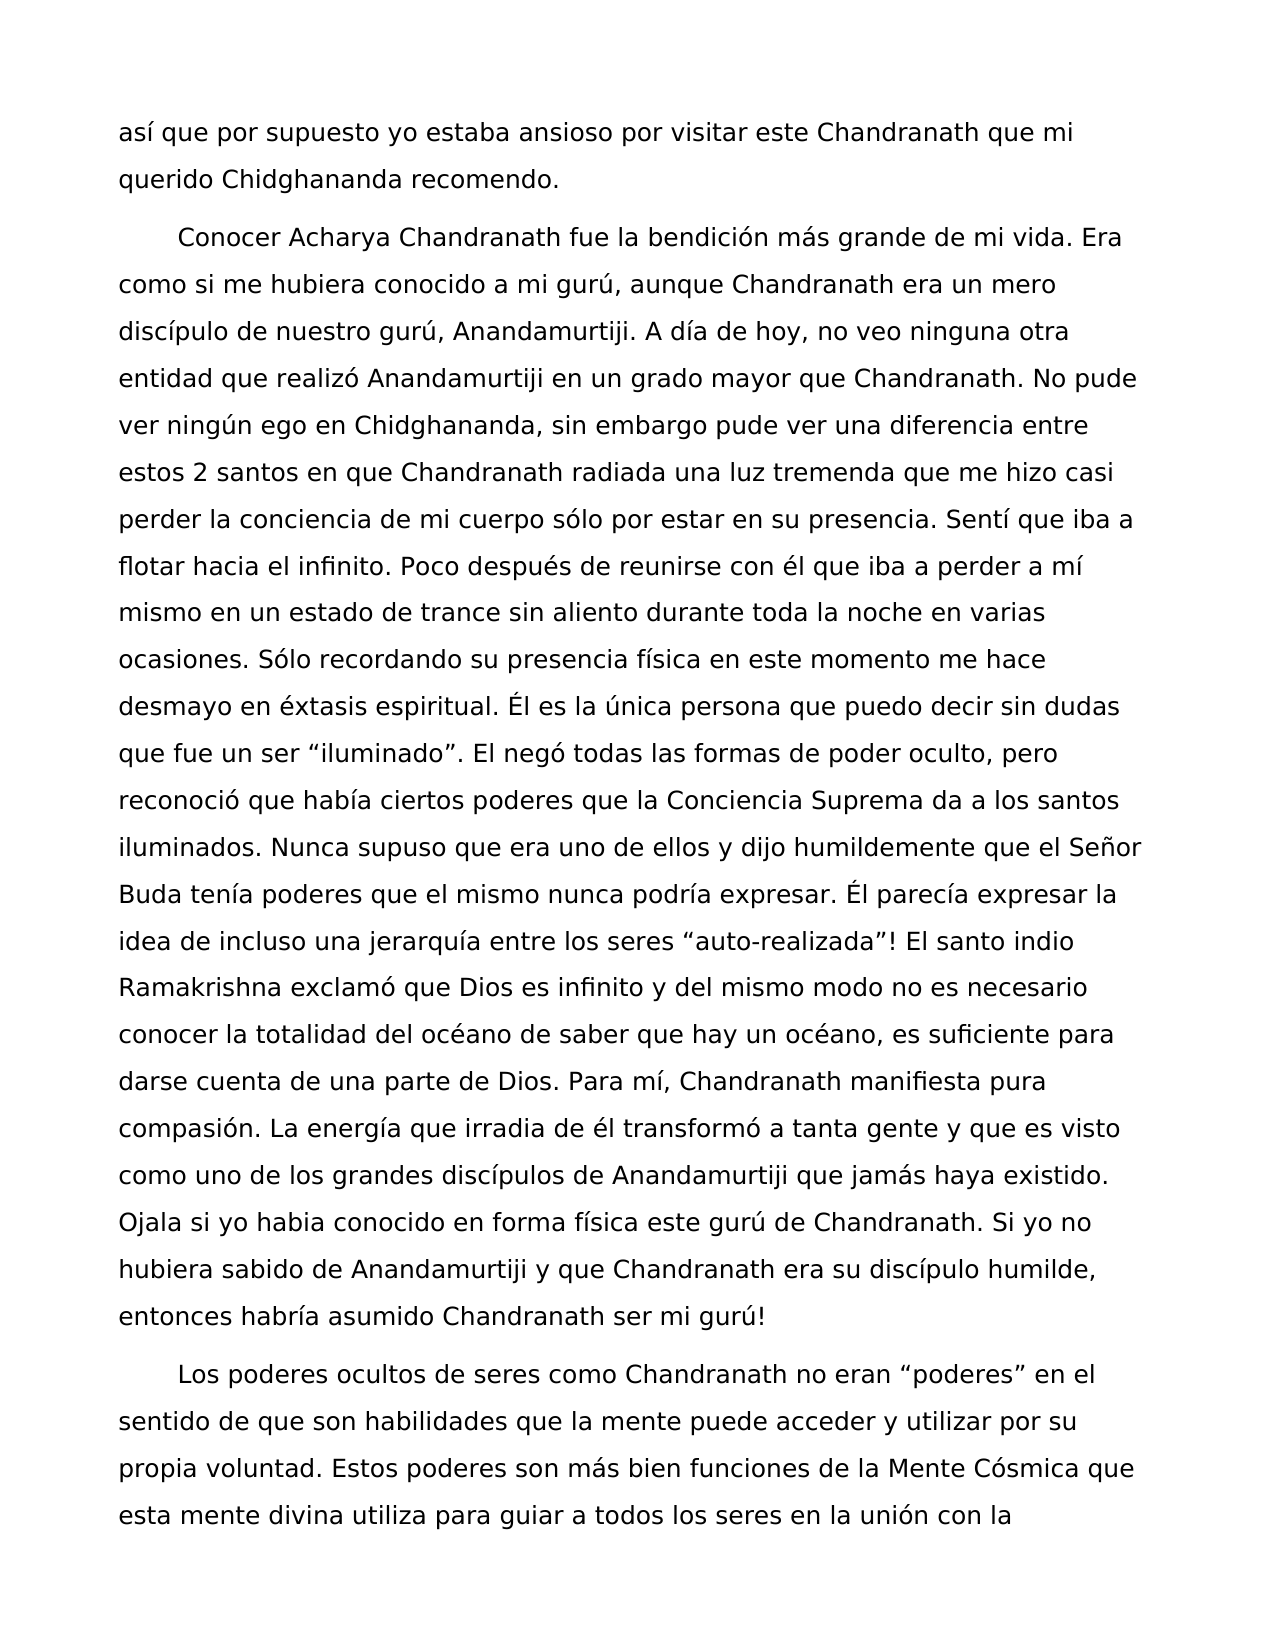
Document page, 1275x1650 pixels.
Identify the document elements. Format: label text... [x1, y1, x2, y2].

text así que por supuesto yo estaba ansioso por visitar este Chandranath que mi querido Chidghananda recomendo. [118, 118, 1157, 194]
text Los poderes ocultos de seres como Chandranath no eran “poderes” en el sentido de que son habilidades que la mente puede acceder y utilizar por su propia voluntad. Estos poderes son más bien funciones de la Mente Cósmica que esta mente divina utiliza para guiar a todos los seres en la unión con la [118, 1360, 1157, 1530]
text Conocer Acharya Chandranath fue la bendición más grande de mi vida. Era como si me hubiera conocido a mi gurú, aunque Chandranath era un mero discípulo de nuestro gurú, Anandamurtiji. A día de hoy, no veo ninguna otra entidad que realizó Anandamurtiji en un grado mayor que Chandranath. No pude ver ningún ego en Chidghananda, sin embargo pude ver una diferencia entre estos 2 santos en que Chandranath radiada una luz tremenda que me hizo casi perder la conciencia de mi cuerpo sólo por estar en su presencia. Sentí que iba a flotar hacia el infinito. Poco después de reunirse con él que iba a perder a mí mismo en un estado de trance sin aliento durante toda la noche en varias ocasiones. Sólo recordando su presencia física en este momento me hace desmayo en éxtasis espiritual. Él es la única persona que puedo decir sin dudas que fue un ser “iluminado”. El negó todas las formas de poder oculto, pero reconoció que había ciertos poderes que la Conciencia Suprema da a los santos iluminados. Nunca supuso que era uno de ellos y dijo humildemente que el Señor Buda tenía poderes que el mismo nunca podría expresar. Él parecía expresar la idea de incluso una jerarquía entre los seres “auto-realizada”! El santo indio Ramakrishna exclamó que Dios es infinito y del mismo modo no es necesario conocer la totalidad del océano de saber que hay un océano, es suficiente para darse cuenta de una parte de Dios. Para mí, Chandranath manifiesta pura compasión. La energía que irradia de él transformó a tanta gente y que es visto como uno de los grandes discípulos de Anandamurtiji que jamás haya existido. Ojala si yo habia conocido en forma física este gurú de Chandranath. Si yo no hubiera sabido de Anandamurtiji y que Chandranath era su discípulo humilde, entonces habría asumido Chandranath ser mi gurú! [118, 224, 1157, 1331]
